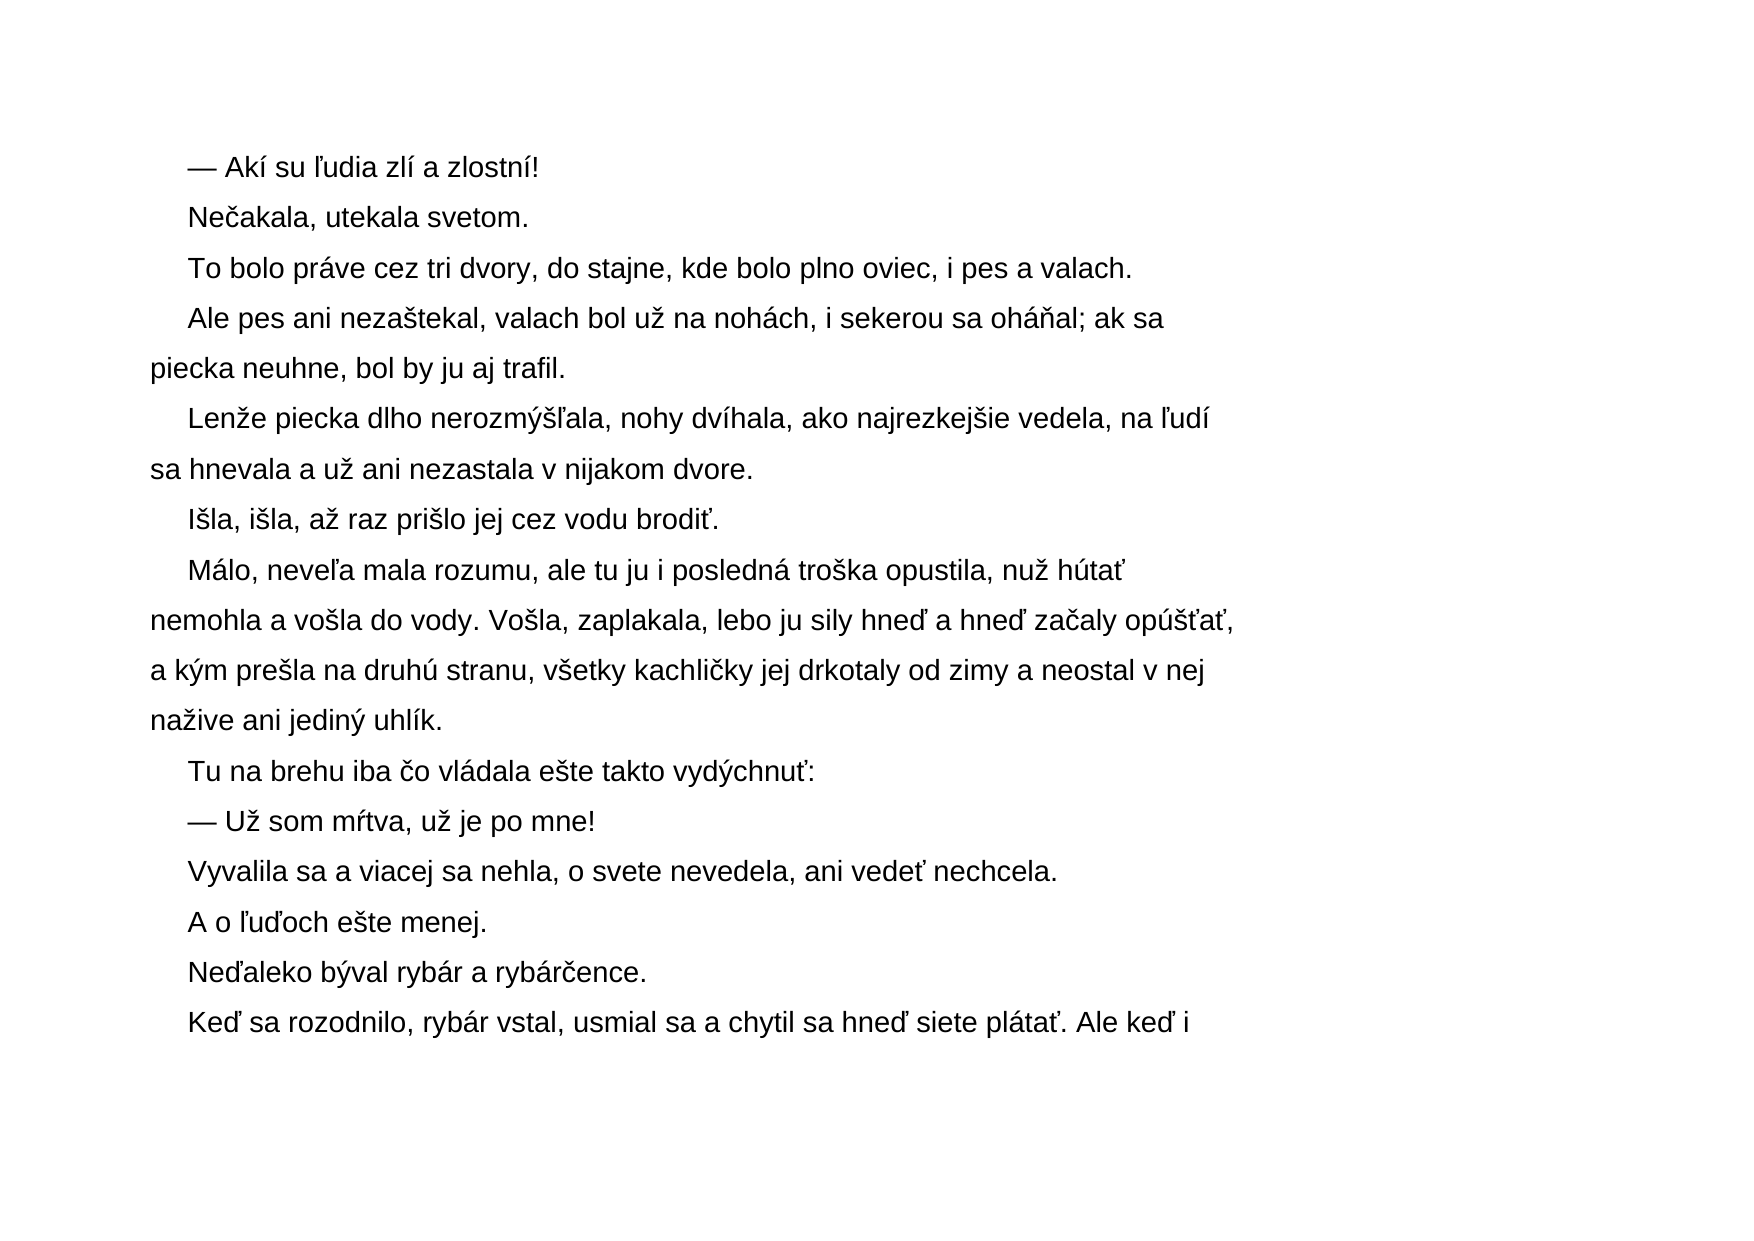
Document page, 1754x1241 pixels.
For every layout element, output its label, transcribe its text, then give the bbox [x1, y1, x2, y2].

text To bolo práve cez tri dvory, do stajne, kde bolo plno oviec, i pes a valach. [150, 251, 1243, 284]
text Keď sa rozodnilo, rybár vstal, usmial sa a chytil sa hneď siete plátať. Ale keď i [150, 1005, 1243, 1039]
text — Už som mŕtva, už je po mne! [150, 804, 1243, 838]
text Tu na brehu iba čo vládala ešte takto vydýchnuť: [150, 754, 1243, 787]
text Málo, neveľa mala rozumu, ale tu ju i posledná troška opustila, nuž hútať nemohla a vošla do vody. Vošla, zaplakala, lebo ju sily hneď a hneď začaly opúšťať, a kým prešla na druhú stranu, všetky kach­ličky jej drkotaly od zimy a neostal v nej nažive ani jediný uhlík. [150, 552, 1243, 737]
text A o ľuďoch ešte menej. [150, 905, 1243, 938]
text Nečakala, utekala svetom. [150, 200, 1243, 234]
text Vyvalila sa a viacej sa nehla, o svete nevedela, ani vedeť nechcela. [150, 854, 1243, 888]
text Ale pes ani nezaštekal, valach bol už na nohách, i sekerou sa oháňal; ak sa piecka neuhne, bol by ju aj trafil. [150, 301, 1243, 385]
text Neďaleko býval rybár a rybárčence. [150, 955, 1243, 988]
text Išla, išla, až raz prišlo jej cez vodu brodiť. [150, 502, 1243, 536]
text Lenže piecka dlho nerozmýšľala, nohy dvíhala, ako najrezkejšie vedela, na ľudí sa hnevala a už ani nezastala v nijakom dvore. [150, 402, 1243, 485]
text — Akí su ľudia zlí a zlostní! [150, 150, 1243, 183]
